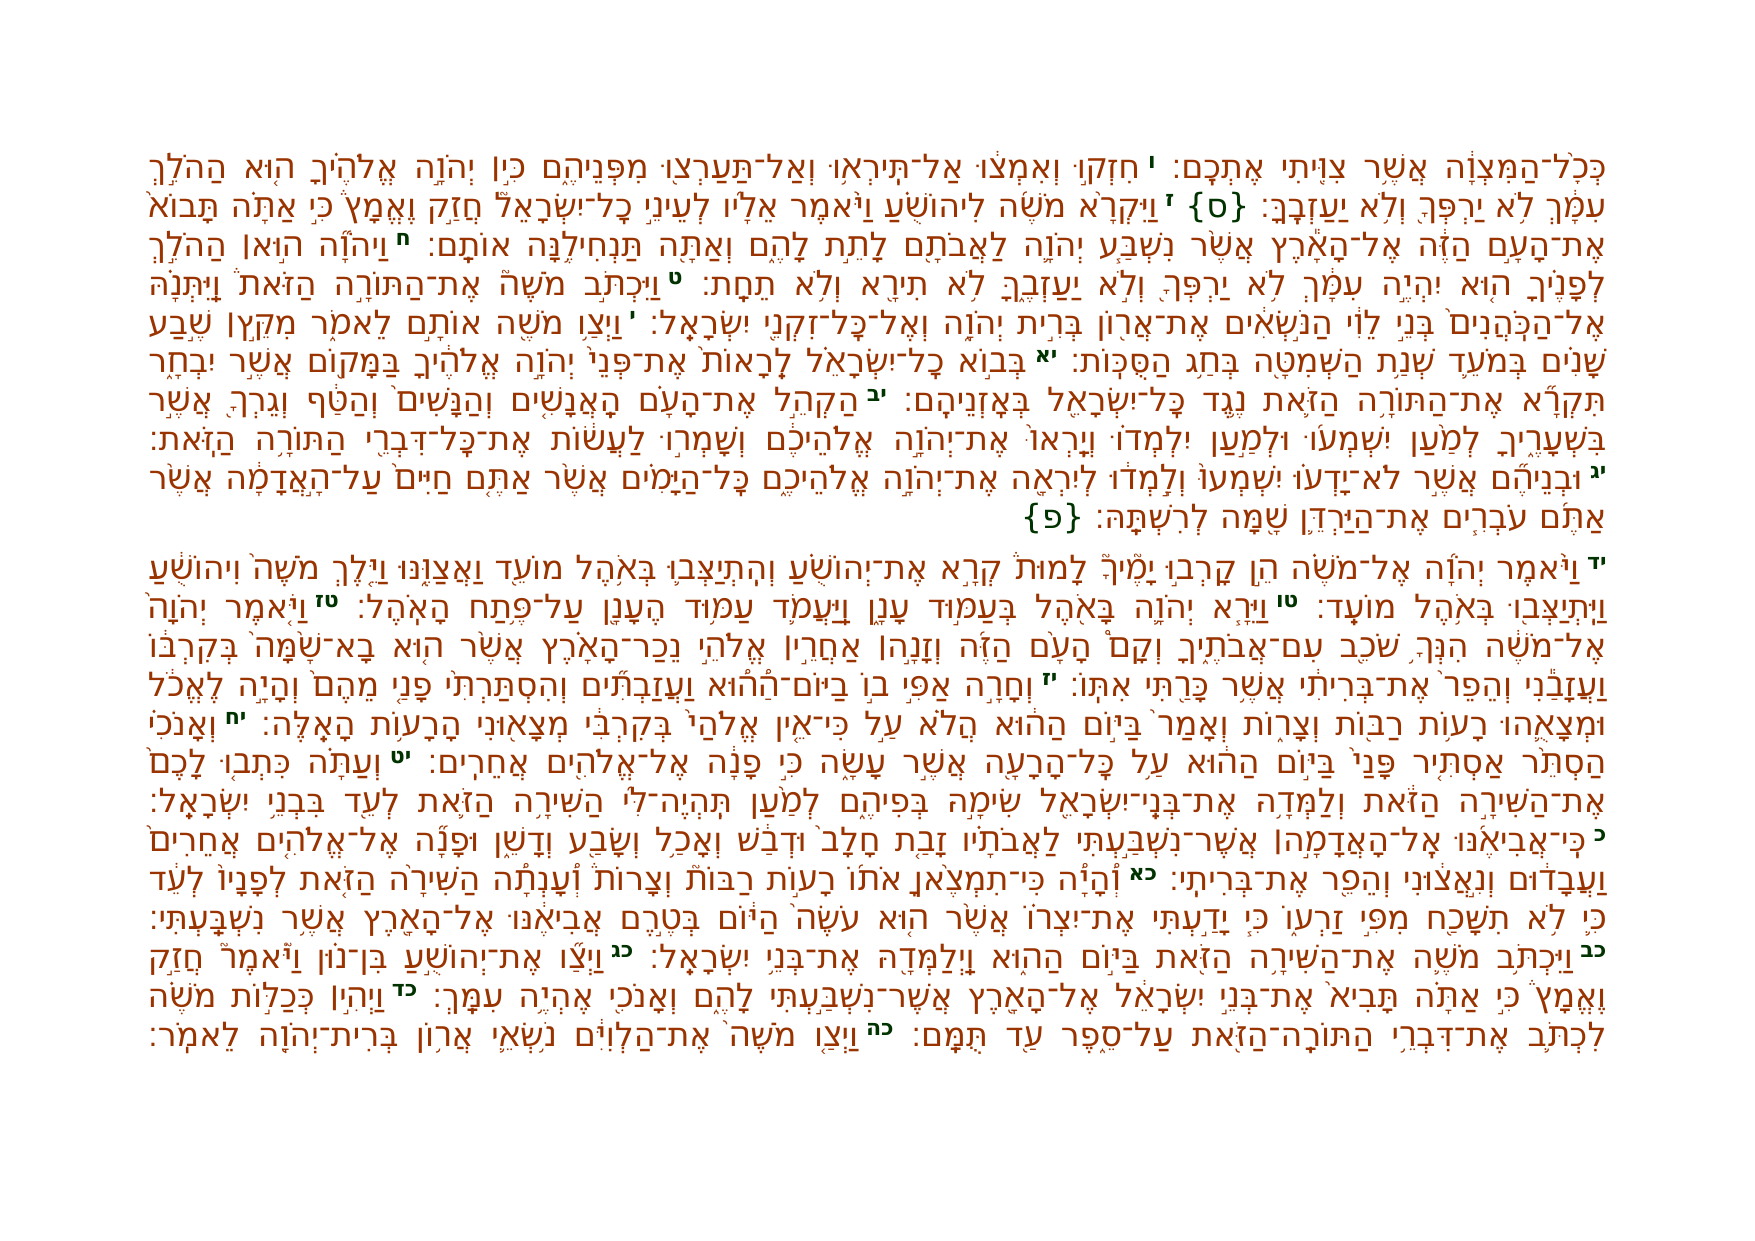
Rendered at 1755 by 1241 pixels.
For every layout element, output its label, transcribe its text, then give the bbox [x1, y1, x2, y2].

text יד וַיֹּ֨אמֶר יְהֹוָ֜ה אֶל־מֹשֶׁ֗ה הֵ֣ן קָרְב֣וּ יָמֶ֘יךָ֮ לָמוּת֒ קְרָ֣א אֶת־יְהוֹשֻׁ֗עַ וְהִֽתְיַצְּב֛וּ בְּאֹ֥הֶל מוֹעֵ֖ד וַאֲצַוֶּ֑נּוּ וַיֵּ֤לֶךְ מֹשֶׁה֙ וִיהוֹשֻׁ֔עַ וַיִּֽתְיַצְּב֖וּ בְּאֹ֥הֶל מוֹעֵֽד׃ טו וַיֵּרָ֧א יְהֹוָ֛ה בָּאֹ֖הֶל בְּעַמּ֣וּד עָנָ֑ן וַֽיַּעֲמֹ֛ד עַמּ֥וּד הֶעָנָ֖ן עַל־פֶּ֥תַח הָאֹֽהֶל׃ טז וַיֹּ֤אמֶר יְהֹוָה֙ אֶל־מֹשֶׁ֔ה הִנְּךָ֥ שֹׁכֵ֖ב עִם־אֲבֹתֶ֑יךָ וְקָם֩ הָעָ֨ם הַזֶּ֜ה וְזָנָ֣ה׀ אַחֲרֵ֣י׀ אֱלֹהֵ֣י נֵכַר־הָאָ֗רֶץ אֲשֶׁ֨ר ה֤וּא בָא־שָׁ֙מָּה֙ בְּקִרְבּ֔וֹ וַעֲזָבַ֕נִי וְהֵפֵר֙ אֶת־בְּרִיתִ֔י אֲשֶׁ֥ר כָּרַ֖תִּי אִתּֽוֹ׃ יז וְחָרָ֣ה אַפִּ֣י ב֣וֹ בַיּוֹם־הַ֠ה֠וּא וַעֲזַבְתִּ֞ים וְהִסְתַּרְתִּ֨י פָנַ֤י מֵהֶם֙ וְהָיָ֣ה לֶאֱכֹ֔ל וּמְצָאֻ֛הוּ רָע֥וֹת רַבּ֖וֹת וְצָר֑וֹת וְאָמַר֙ בַּיּ֣וֹם הַה֔וּא הֲלֹ֗א עַ֣ל כִּי־אֵ֤ין אֱלֹהַי֙ בְּקִרְבִּ֔י מְצָא֖וּנִי הָרָע֥וֹת הָאֵֽלֶּה׃ יח וְאָנֹכִ֗י הַסְתֵּ֨ר אַסְתִּ֤יר פָּנַי֙ בַּיּ֣וֹם הַה֔וּא עַ֥ל כׇּל־הָרָעָ֖ה אֲשֶׁ֣ר עָשָׂ֑ה כִּ֣י פָנָ֔ה אֶל־אֱלֹהִ֖ים אֲחֵרִֽים׃ יט וְעַתָּ֗ה כִּתְב֤וּ לָכֶם֙ אֶת־הַשִּׁירָ֣ה הַזֹּ֔את וְלַמְּדָ֥הּ אֶת־בְּנֵֽי־יִשְׂרָאֵ֖ל שִׂימָ֣הּ בְּפִיהֶ֑ם לְמַ֨עַן תִּֽהְיֶה־לִּ֜י הַשִּׁירָ֥ה הַזֹּ֛את לְעֵ֖ד בִּבְנֵ֥י יִשְׂרָאֵֽל׃ כ כִּֽי־אֲבִיאֶ֜נּוּ אֶֽל־הָאֲדָמָ֣ה׀ אֲשֶׁר־נִשְׁבַּ֣עְתִּי לַאֲבֹתָ֗יו זָבַ֤ת חָלָב֙ וּדְבַ֔שׁ וְאָכַ֥ל וְשָׂבַ֖ע וְדָשֵׁ֑ן וּפָנָ֞ה אֶל־אֱלֹהִ֤ים אֲחֵרִים֙ וַעֲבָד֔וּם וְנִ֣אֲצ֔וּנִי וְהֵפֵ֖ר אֶת־בְּרִיתִֽי׃ כא וְ֠הָיָ֠ה כִּי־תִמְצֶ֨אןָ אֹת֜וֹ רָע֣וֹת רַבּוֹת֮ וְצָרוֹת֒ וְ֠עָנְתָ֠ה הַשִּׁירָ֨ה הַזֹּ֤את לְפָנָיו֙ לְעֵ֔ד כִּ֛י לֹ֥א תִשָּׁכַ֖ח מִפִּ֣י זַרְע֑וֹ כִּ֧י יָדַ֣עְתִּי אֶת־יִצְר֗וֹ אֲשֶׁ֨ר ה֤וּא עֹשֶׂה֙ הַיּ֔וֹם בְּטֶ֣רֶם אֲבִיאֶ֔נּוּ אֶל־הָאָ֖רֶץ אֲשֶׁ֥ר נִשְׁבַּֽעְתִּי׃ כב וַיִּכְתֹּ֥ב מֹשֶׁ֛ה אֶת־הַשִּׁירָ֥ה הַזֹּ֖את בַּיּ֣וֹם הַה֑וּא וַֽיְלַמְּדָ֖הּ אֶת־בְּנֵ֥י יִשְׂרָאֵֽל׃ כג וַיְצַ֞ו אֶת־יְהוֹשֻׁ֣עַ בִּן־נ֗וּן וַיֹּ֘אמֶר֮ חֲזַ֣ק וֶאֱמָץ֒ כִּ֣י אַתָּ֗ה תָּבִיא֙ אֶת־בְּנֵ֣י יִשְׂרָאֵ֔ל אֶל־הָאָ֖רֶץ אֲשֶׁר־נִשְׁבַּ֣עְתִּי לָהֶ֑ם וְאָנֹכִ֖י אֶהְיֶ֥ה עִמָּֽךְ׃ כד וַיְהִ֣י׀ כְּכַלּ֣וֹת מֹשֶׁ֗ה לִכְתֹּ֛ב אֶת־דִּבְרֵ֥י הַתּוֹרָֽה־הַזֹּ֖את עַל־סֵ֑פֶר עַ֖ד תֻּמָּֽם׃ כה וַיְצַ֤ו מֹשֶׁה֙ אֶת־הַלְוִיִּ֔ם נֹ֥שְׂאֵ֛י אֲר֥וֹן בְּרִית־יְהֹוָ֖ה לֵאמֹֽר׃ [148, 549, 1606, 1054]
text כְּכׇ֨ל־הַמִּצְוָ֔ה אֲשֶׁ֥ר צִוִּ֖יתִי אֶתְכֶֽם׃ ו חִזְק֣וּ וְאִמְצ֔וּ אַל־תִּֽירְא֥וּ וְאַל־תַּעַרְצ֖וּ מִפְּנֵיהֶ֑ם כִּ֣י׀ יְהֹוָ֣ה אֱלֹהֶ֗יךָ ה֚וּא הַהֹלֵ֣ךְ עִמָּ֔ךְ לֹ֥א יַרְפְּךָ֖ וְלֹ֥א יַעַזְבֶֽךָּ׃ {ס} ז וַיִּקְרָ֨א מֹשֶׁ֜ה לִיהוֹשֻׁ֗עַ וַיֹּ֨אמֶר אֵלָ֜יו לְעֵינֵ֣י כׇל־יִשְׂרָאֵל֮ חֲזַ֣ק וֶאֱמָץ֒ כִּ֣י אַתָּ֗ה תָּבוֹא֙ אֶת־הָעָ֣ם הַזֶּ֔ה אֶל־הָאָ֕רֶץ אֲשֶׁ֨ר נִשְׁבַּ֧ע יְהֹוָ֛ה לַאֲבֹתָ֖ם לָתֵ֣ת לָהֶ֑ם וְאַתָּ֖ה תַּנְחִילֶ֥נָּה אוֹתָֽם׃ ח וַיהֹוָ֞ה ה֣וּא׀ הַהֹלֵ֣ךְ לְפָנֶ֗יךָ ה֚וּא יִהְיֶ֣ה עִמָּ֔ךְ לֹ֥א יַרְפְּךָ֖ וְלֹ֣א יַעַזְבֶ֑ךָּ לֹ֥א תִירָ֖א וְלֹ֥א תֵחָֽת׃ ט וַיִּכְתֹּ֣ב מֹשֶׁה֮ אֶת־הַתּוֹרָ֣ה הַזֹּאת֒ וַֽיִּתְּנָ֗הּ אֶל־הַכֹּֽהֲנִים֙ בְּנֵ֣י לֵוִ֔י הַנֹּ֣שְׂאִ֔ים אֶת־אֲר֖וֹן בְּרִ֣ית יְהֹוָ֑ה וְאֶל־כׇּל־זִקְנֵ֖י יִשְׂרָאֵֽל׃ י וַיְצַ֥ו מֹשֶׁ֖ה אוֹתָ֣ם לֵאמֹ֑ר מִקֵּ֣ץ׀ שֶׁ֣בַע שָׁנִ֗ים בְּמֹעֵ֛ד שְׁנַ֥ת הַשְּׁמִטָּ֖ה בְּחַ֥ג הַסֻּכּֽוֹת׃ יא בְּב֣וֹא כׇל־יִשְׂרָאֵ֗ל לֵֽרָאוֹת֙ אֶת־פְּנֵי֙ יְהֹוָ֣ה אֱלֹהֶ֔יךָ בַּמָּק֖וֹם אֲשֶׁ֣ר יִבְחָ֑ר תִּקְרָ֞א אֶת־הַתּוֹרָ֥ה הַזֹּ֛את נֶ֥גֶד כׇּל־יִשְׂרָאֵ֖ל בְּאׇזְנֵיהֶֽם׃ יב הַקְהֵ֣ל אֶת־הָעָ֗ם הָֽאֲנָשִׁ֤ים וְהַנָּשִׁים֙ וְהַטַּ֔ף וְגֵרְךָ֖ אֲשֶׁ֣ר בִּשְׁעָרֶ֑יךָ לְמַ֨עַן יִשְׁמְע֜וּ וּלְמַ֣עַן יִלְמְד֗וּ וְיָֽרְאוּ֙ אֶת־יְהֹוָ֣ה אֱלֹהֵיכֶ֔ם וְשָׁמְר֣וּ לַעֲשׂ֔וֹת אֶת־כׇּל־דִּבְרֵ֖י הַתּוֹרָ֥ה הַזֹּֽאת׃ יג וּבְנֵיהֶ֞ם אֲשֶׁ֣ר לֹא־יָדְע֗וּ יִשְׁמְעוּ֙ וְלָ֣מְד֔וּ לְיִרְאָ֖ה אֶת־יְהֹוָ֣ה אֱלֹהֵיכֶ֑ם כׇּל־הַיָּמִ֗ים אֲשֶׁ֨ר אַתֶּ֤ם חַיִּים֙ עַל־הָ֣אֲדָמָ֔ה אֲשֶׁ֨ר אַתֶּ֜ם עֹבְרִ֧ים אֶת־הַיַּרְדֵּ֛ן שָׁ֖מָּה לְרִשְׁתָּֽהּ׃ {פ} [148, 148, 1606, 536]
